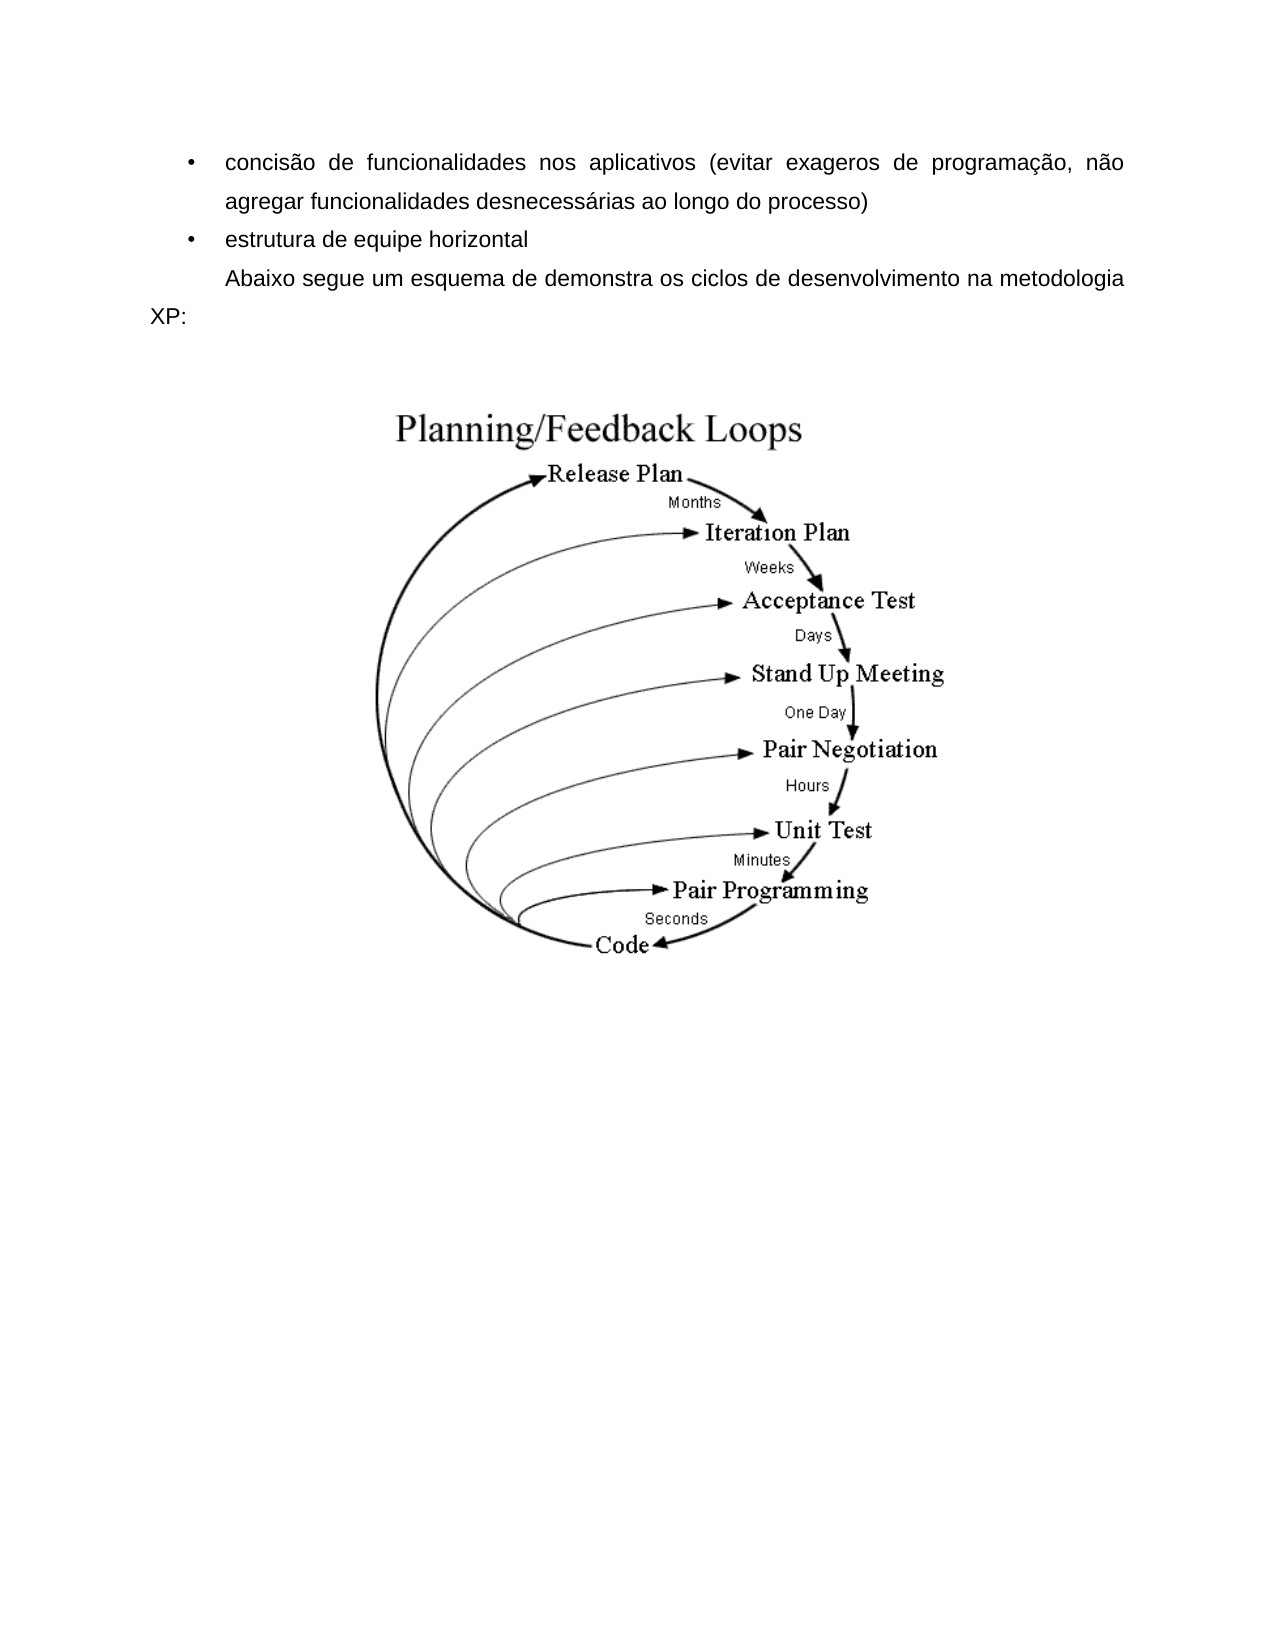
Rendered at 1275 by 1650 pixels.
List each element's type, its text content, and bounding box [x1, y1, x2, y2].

picture [304, 401, 979, 965]
list estrutura de equipe horizontal [187, 227, 1125, 252]
list concisão de funcionalidades nos aplicativos (evitar exageros de programação, não agregar funcionalidades desnecessárias ao longo do processo) [187, 150, 1125, 214]
text Abaixo segue um esquema de demonstra os ciclos de desenvolvimento na metodologia XP: [150, 265, 1125, 329]
